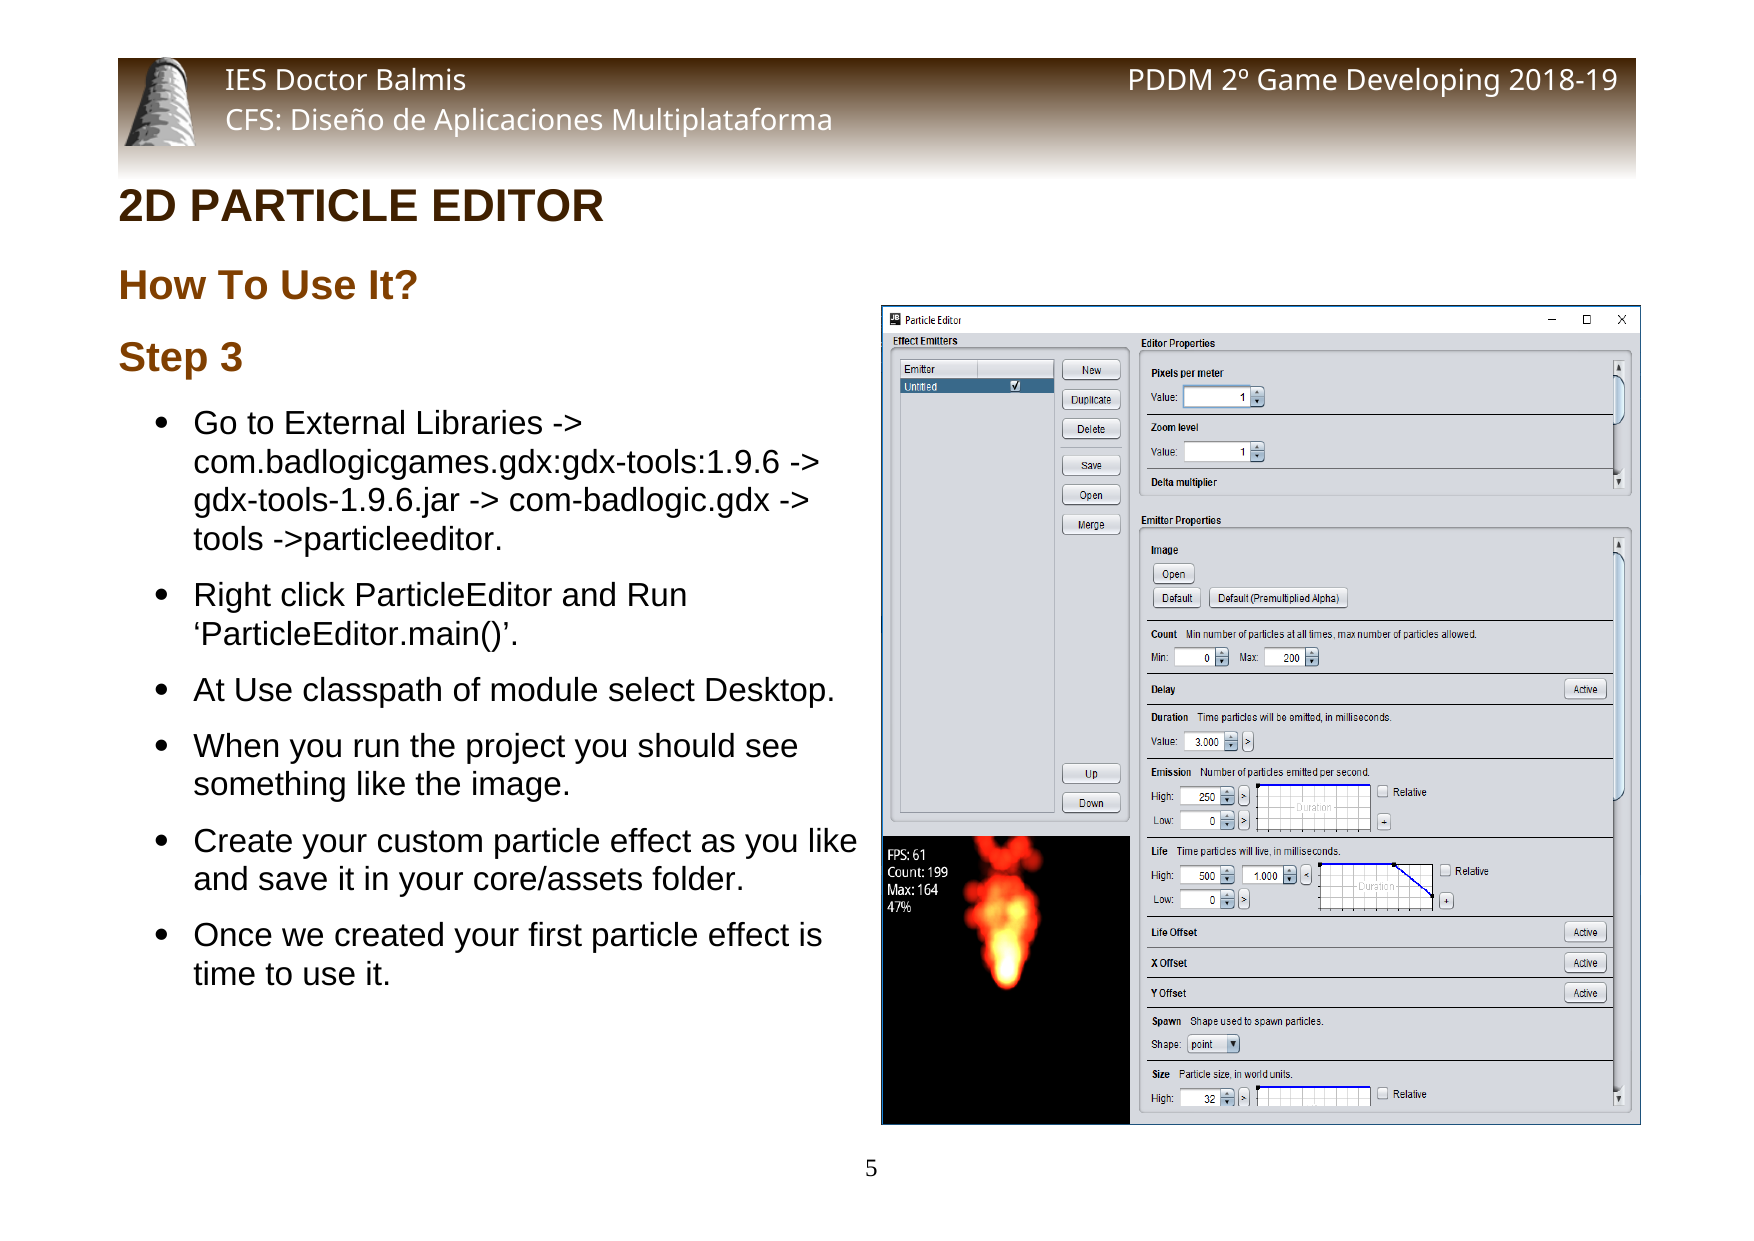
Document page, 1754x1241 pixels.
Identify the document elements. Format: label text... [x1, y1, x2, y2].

list Once we created your first particle effect is time to use it. [156, 915, 881, 992]
subtitle 2d Particle Editor [118, 178, 1636, 231]
text Step 3 [118, 332, 881, 380]
text How to use it? [118, 260, 1636, 308]
list Go to External Libraries -> com.badlogicgames.gdx:gdx-tools:1.9.6 -> gdx-tools-1.9.6.jar -> com-badlogic.gdx -> tools ->particleeditor. [156, 403, 881, 557]
list When you run the project you should see something like the image. [156, 726, 881, 803]
picture [881, 305, 1641, 1125]
list Right click ParticleEditor and Run ‘ParticleEditor.main()’. [156, 575, 881, 652]
picture [121, 57, 202, 146]
list At Use classpath of module select Desktop. [156, 670, 881, 708]
list Create your custom particle effect as you like and save it in your core/assets folder. [156, 821, 881, 898]
